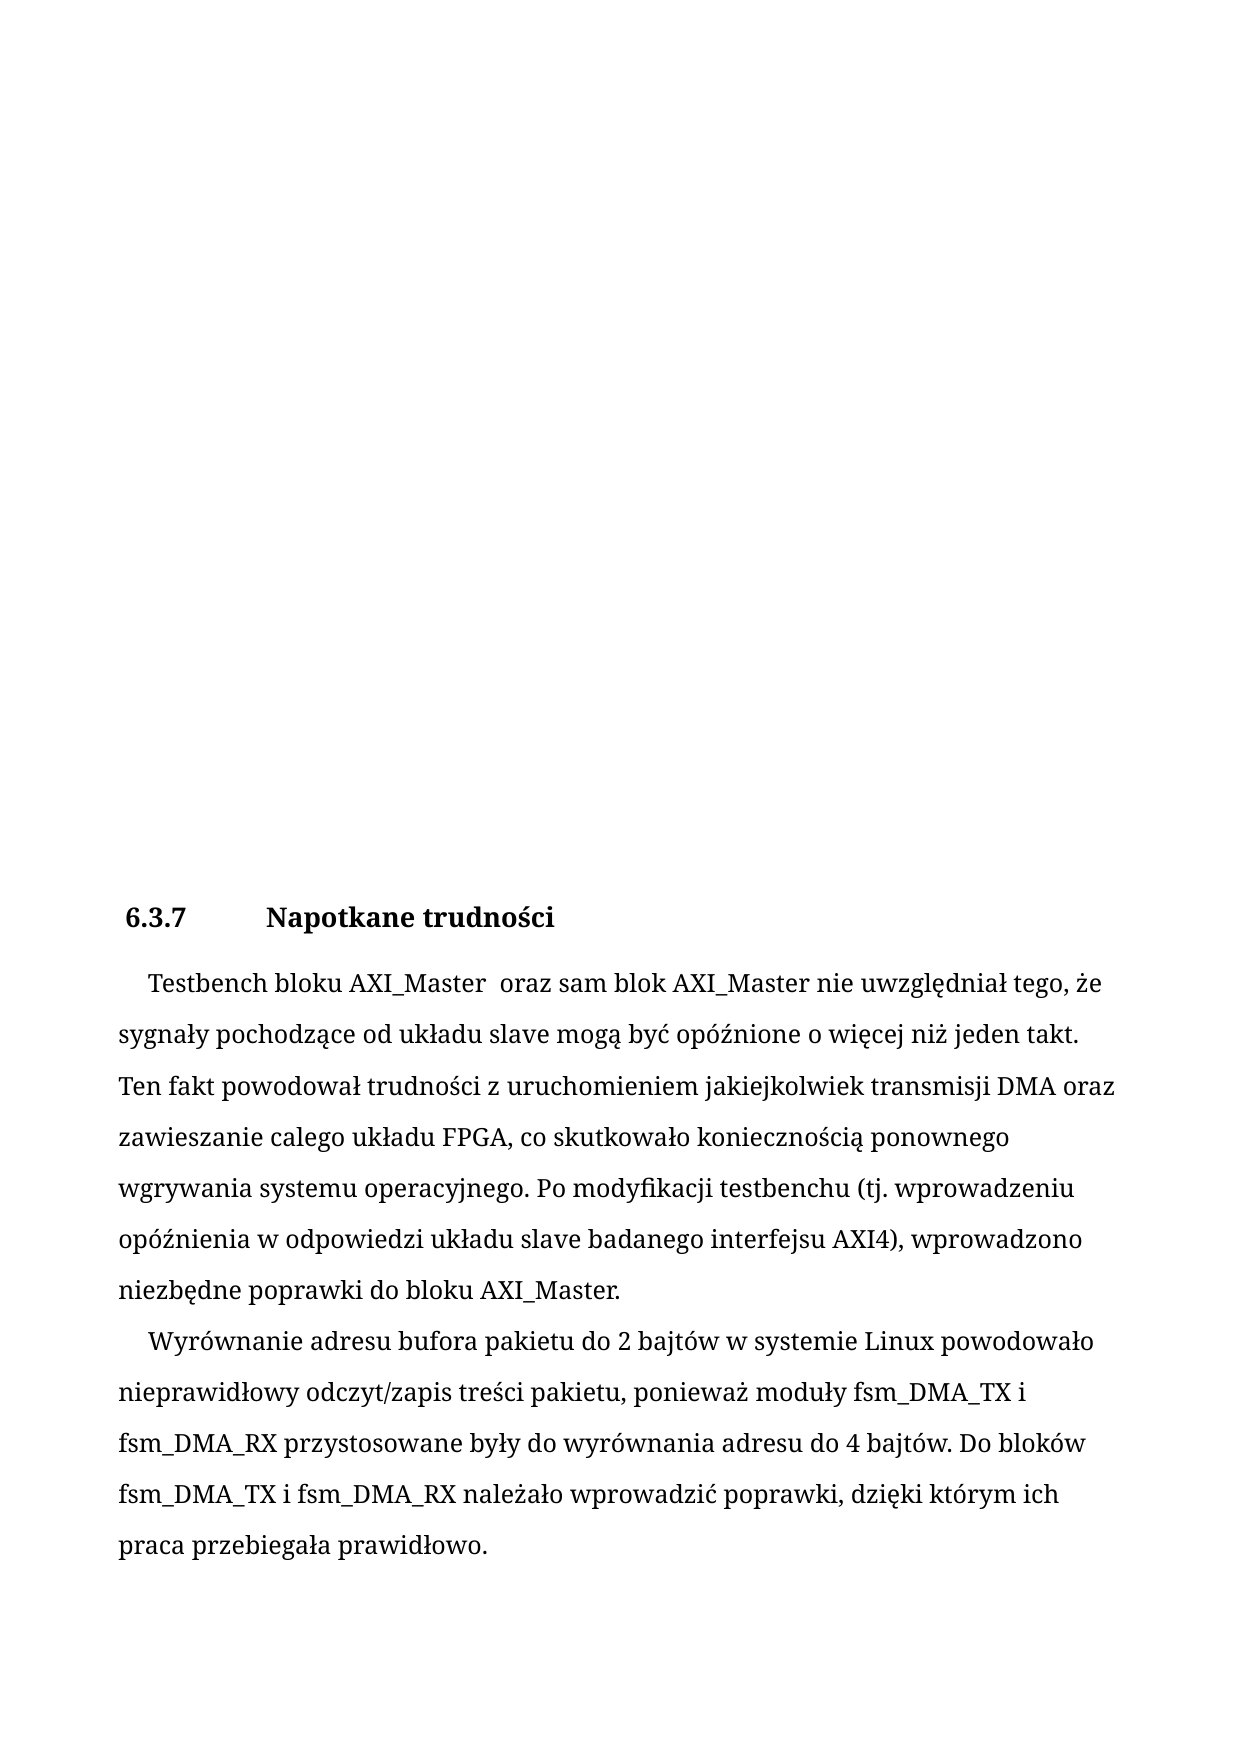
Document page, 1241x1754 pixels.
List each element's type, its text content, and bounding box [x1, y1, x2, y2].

text Testbench bloku AXI_Master oraz sam blok AXI_Master nie uwzględniał tego, że sygnały pochodzące od układu slave mogą być opóźnione o więcej niż jeden takt. Ten fakt powodował trudności z uruchomieniem jakiejkolwiek transmisji DMA oraz zawieszanie calego układu FPGA, co skutkowało koniecznością ponownego wgrywania systemu operacyjnego. Po modyfikacji testbenchu (tj. wprowadzeniu opóźnienia w odpowiedzi układu slave badanego interfejsu AXI4), wprowadzono niezbędne poprawki do bloku AXI_Master. [118, 966, 1122, 1306]
subtitle Napotkane trudności [118, 898, 1122, 935]
text Wyrównanie adresu bufora pakietu do 2 bajtów w systemie Linux powodowało nieprawidłowy odczyt/zapis treści pakietu, ponieważ moduły fsm_DMA_TX i fsm_DMA_RX przystosowane były do wyrównania adresu do 4 bajtów. Do bloków fsm_DMA_TX i fsm_DMA_RX należało wprowadzić poprawki, dzięki którym ich praca przebiegała prawidłowo. [118, 1323, 1122, 1562]
